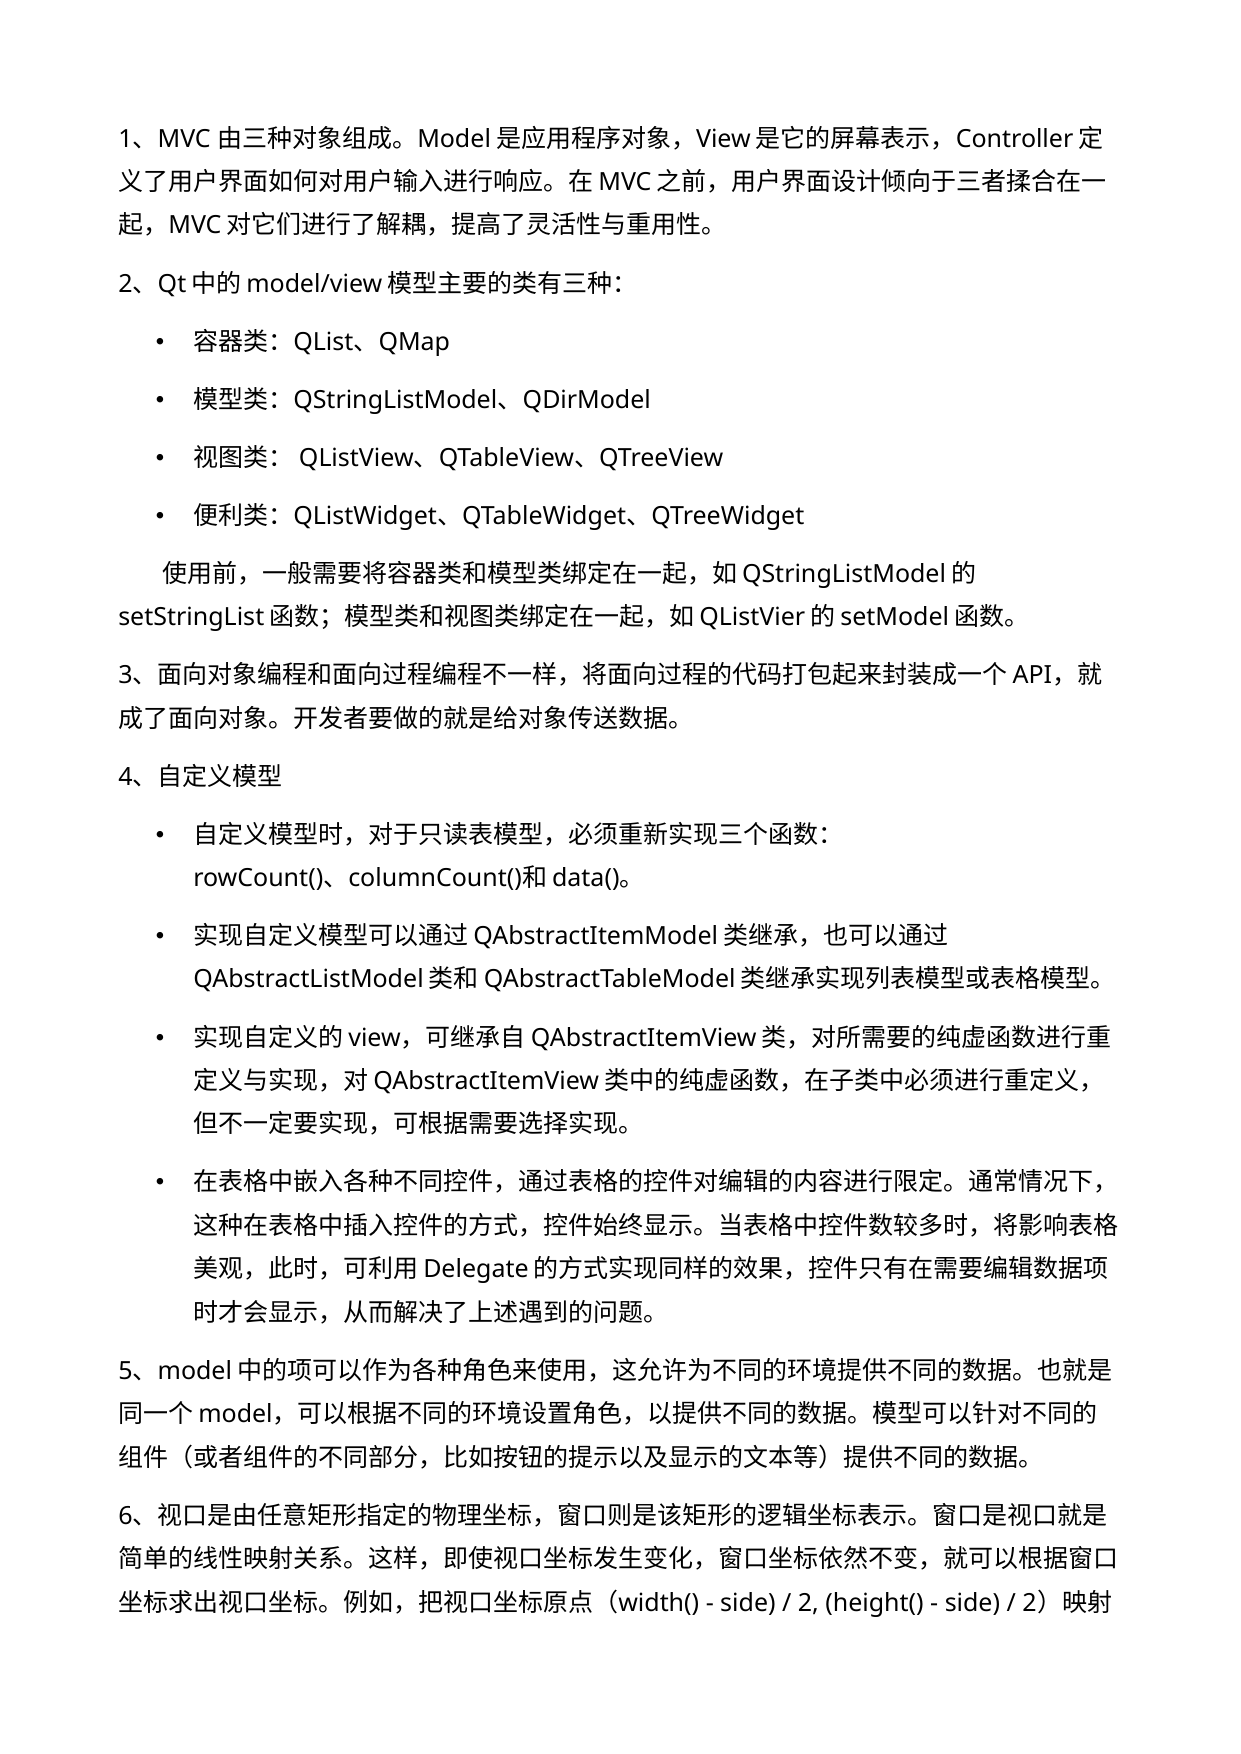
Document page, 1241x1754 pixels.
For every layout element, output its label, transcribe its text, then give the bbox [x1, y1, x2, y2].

list 实现自定义的view，可继承自QAbstractItemView类，对所需要的纯虚函数进行重定义与实现，对QAbstractItemView类中的纯虚函数，在子类中必须进行重定义，但不一定要实现，可根据需要选择实现。 [156, 1017, 1122, 1140]
text 6、视口是由任意矩形指定的物理坐标，窗口则是该矩形的逻辑坐标表示。窗口是视口就是简单的线性映射关系。这样，即使视口坐标发生变化，窗口坐标依然不变，就可以根据窗口坐标求出视口坐标。例如，把视口坐标原点（width() - side) / 2, (height() - side) / 2）映射 [118, 1495, 1122, 1618]
text 3、面向对象编程和面向过程编程不一样，将面向过程的代码打包起来封装成一个API，就成了面向对象。开发者要做的就是给对象传送数据。 [118, 654, 1122, 734]
text 使用前，一般需要将容器类和模型类绑定在一起，如QStringListModel的setStringList函数；模型类和视图类绑定在一起，如QListVier的setModel函数。 [118, 553, 1122, 633]
list 便利类：QListWidget、QTableWidget、QTreeWidget [156, 495, 1122, 531]
list 模型类：QStringListModel、QDirModel [156, 379, 1122, 415]
text 5、model中的项可以作为各种角色来使用，这允许为不同的环境提供不同的数据。也就是同一个model，可以根据不同的环境设置角色，以提供不同的数据。模型可以针对不同的组件（或者组件的不同部分，比如按钮的提示以及显示的文本等）提供不同的数据。 [118, 1350, 1122, 1473]
text 1、MVC 由三种对象组成。Model是应用程序对象，View是它的屏幕表示，Controller定义了用户界面如何对用户输入进行响应。在MVC之前，用户界面设计倾向于三者揉合在一起，MVC对它们进行了解耦，提高了灵活性与重用性。 [118, 118, 1122, 241]
list 自定义模型时，对于只读表模型，必须重新实现三个函数：rowCount()、columnCount()和data()。 [156, 814, 1122, 894]
list 实现自定义模型可以通过QAbstractItemModel类继承，也可以通过QAbstractListModel类和QAbstractTableModel类继承实现列表模型或表格模型。 [156, 916, 1122, 995]
list 视图类： QListView、QTableView、QTreeView [156, 437, 1122, 473]
text 2、Qt中的model/view模型主要的类有三种： [118, 263, 1122, 299]
text 4、自定义模型 [118, 756, 1122, 792]
list 容器类：QList、QMap [156, 321, 1122, 357]
list 在表格中嵌入各种不同控件，通过表格的控件对编辑的内容进行限定。通常情况下，这种在表格中插入控件的方式，控件始终显示。当表格中控件数较多时，将影响表格美观，此时，可利用Delegate的方式实现同样的效果，控件只有在需要编辑数据项时才会显示，从而解决了上述遇到的问题。 [156, 1162, 1122, 1328]
